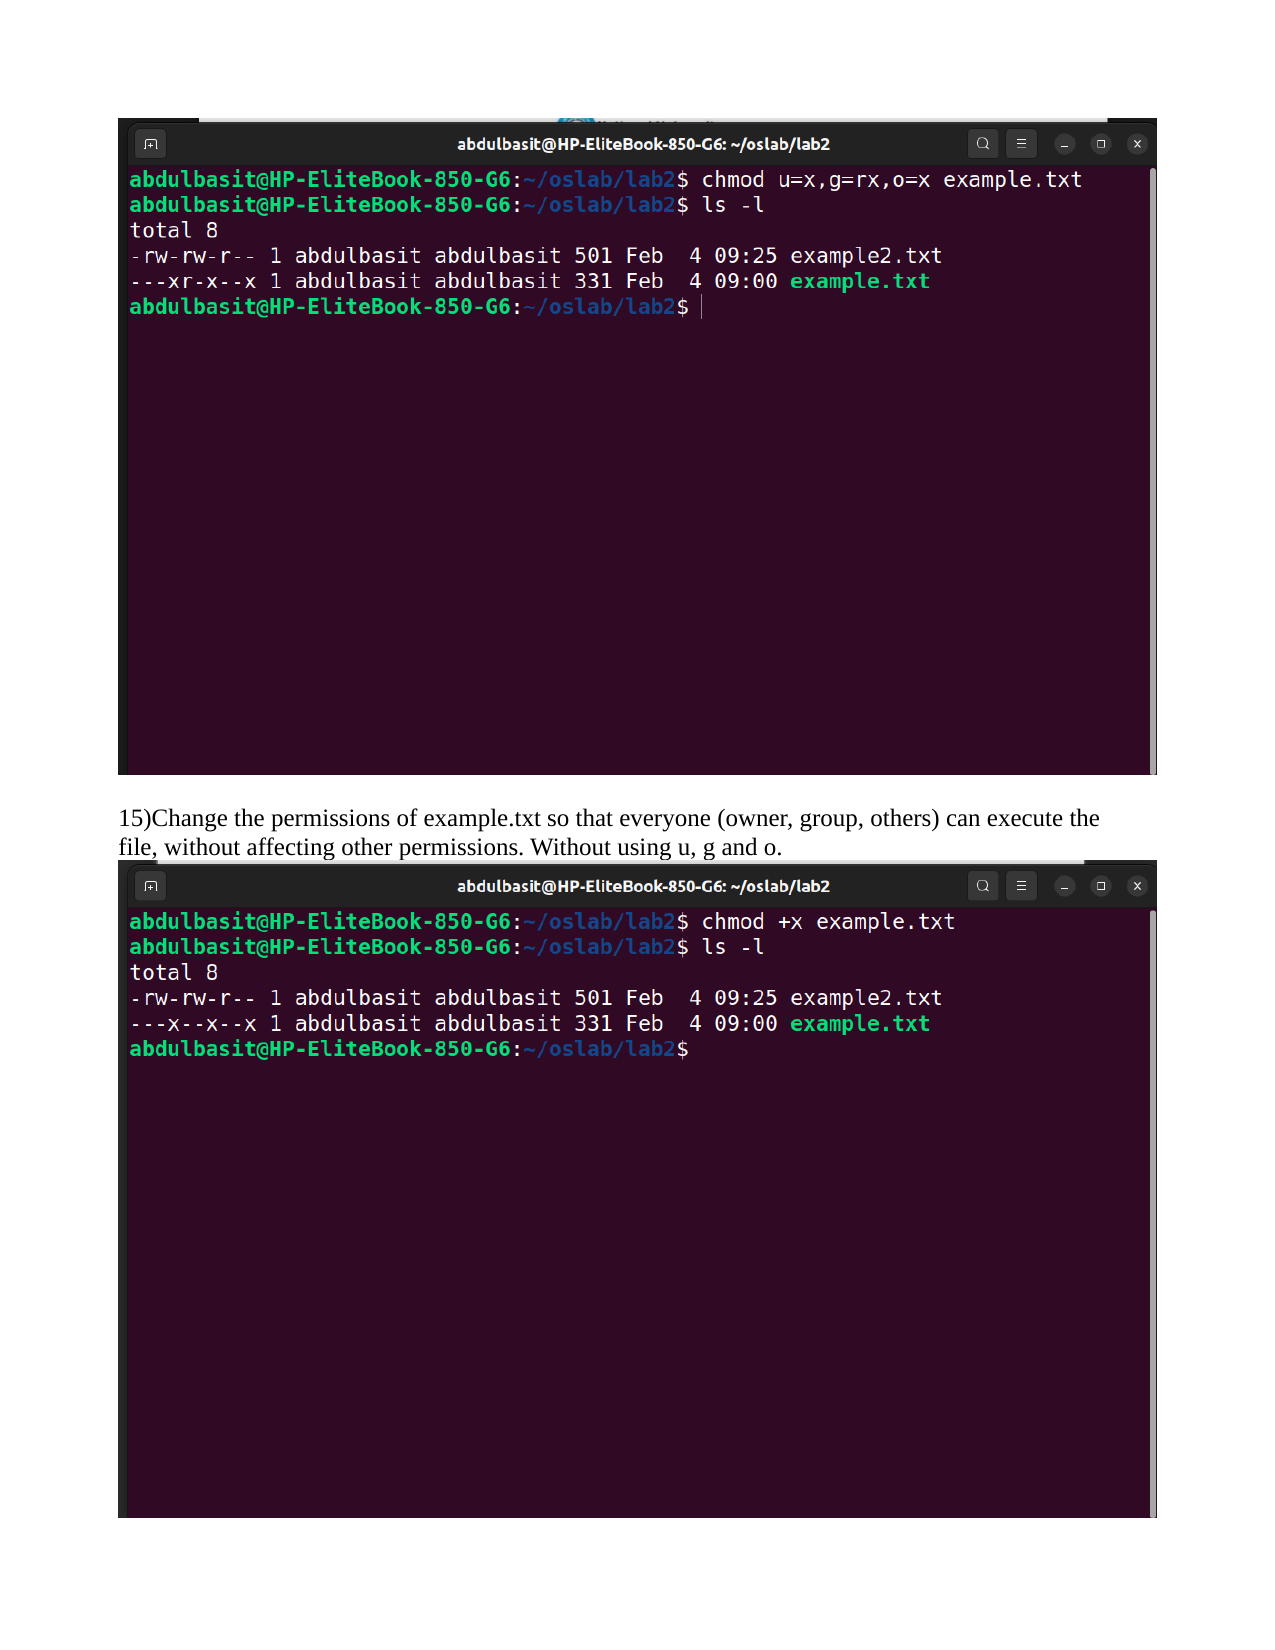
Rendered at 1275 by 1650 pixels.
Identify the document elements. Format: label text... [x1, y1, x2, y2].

text file, without affecting other permissions. Without using u, g and o. [118, 832, 1157, 860]
text 15)Change the permissions of example.txt so that everyone (owner, group, others) can execute the [118, 803, 1157, 832]
picture [118, 118, 1157, 775]
picture [118, 860, 1157, 1518]
